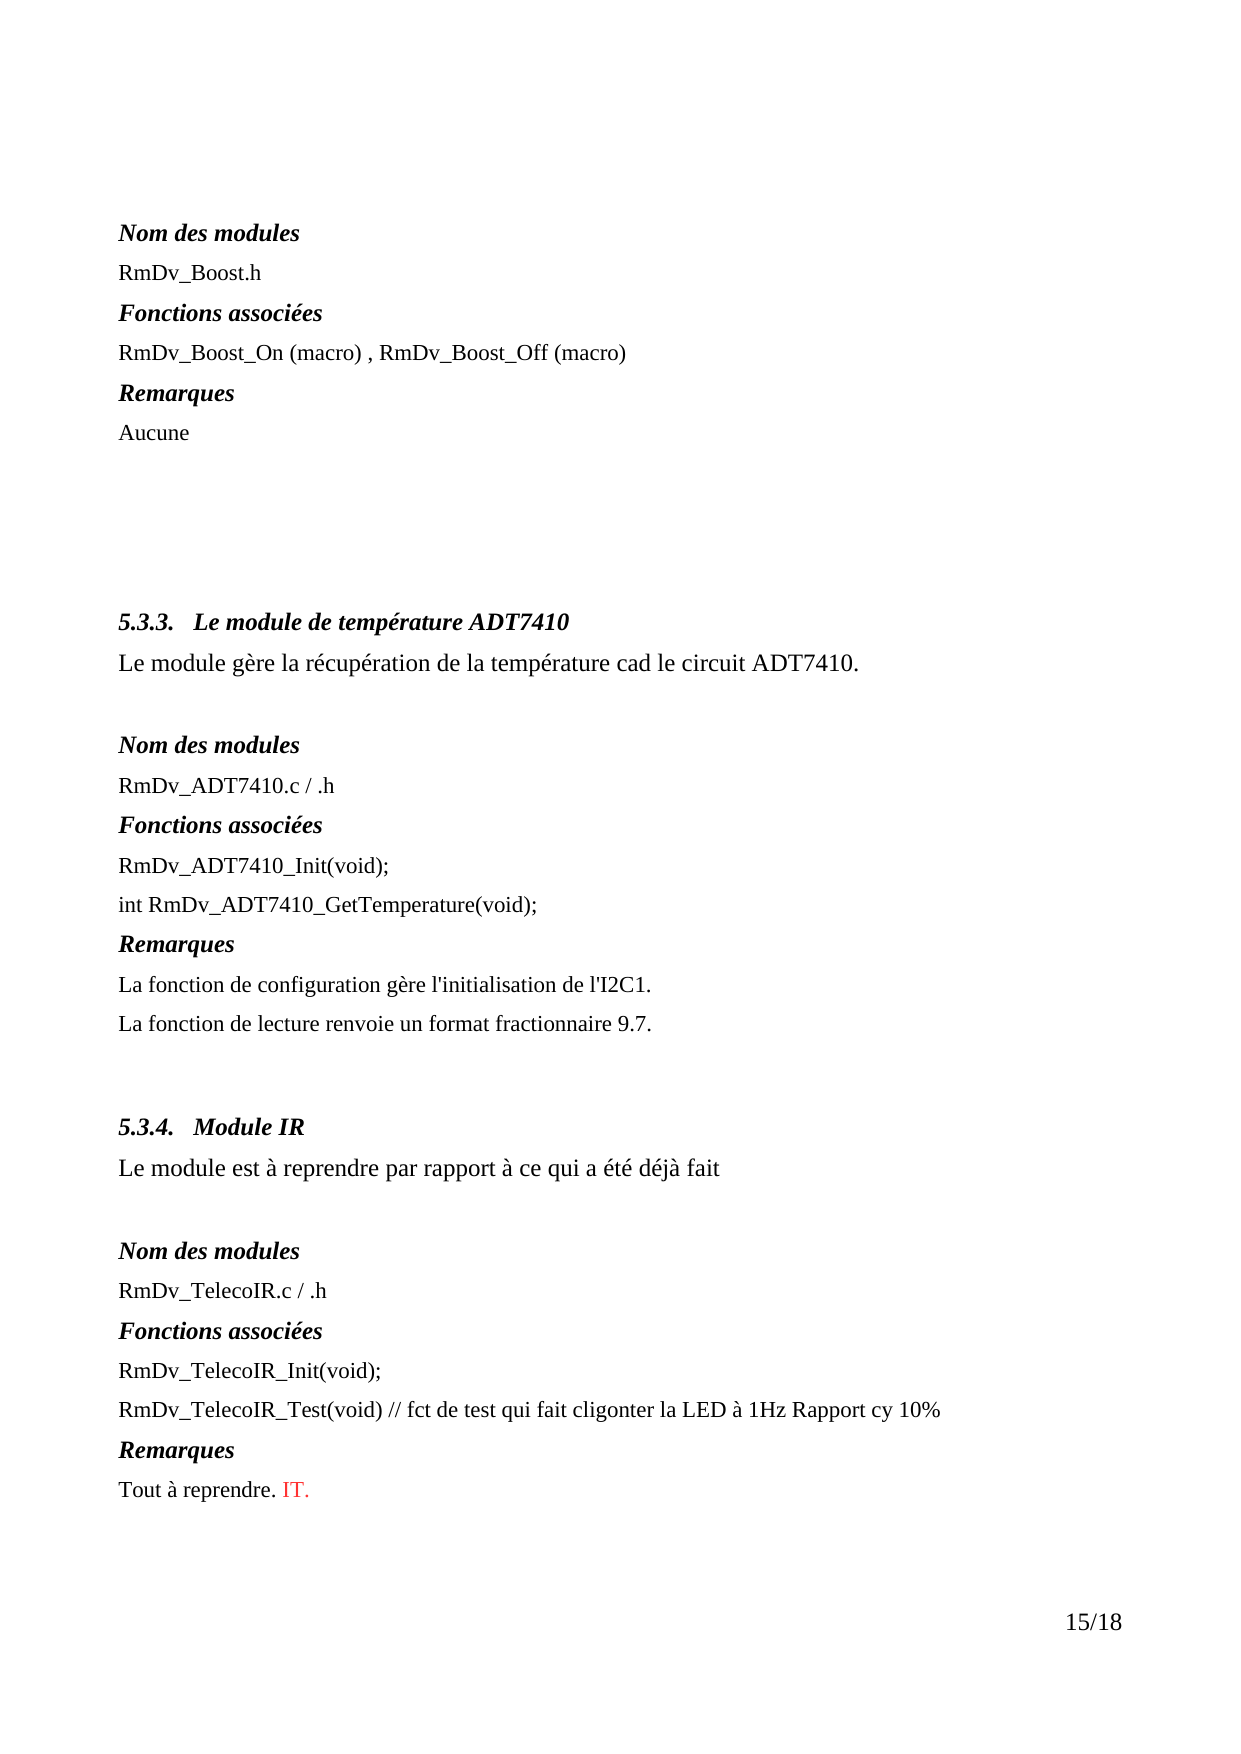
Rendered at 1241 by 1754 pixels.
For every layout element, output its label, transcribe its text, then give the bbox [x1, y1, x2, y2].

subtitle Module IR [118, 1112, 1122, 1141]
text Aucune [118, 419, 1122, 445]
text RmDv_TelecoIR_Test(void) // fct de test qui fait cligonter la LED à 1Hz Rapport cy 10% [118, 1396, 1122, 1423]
text Nom des modules [118, 1236, 1122, 1265]
text int RmDv_ADT7410_GetTemperature(void); [118, 891, 1122, 917]
text RmDv_ADT7410_Init(void); [118, 852, 1122, 878]
text Nom des modules [118, 730, 1122, 759]
text Fonctions associées [118, 811, 1122, 839]
text RmDv_Boost.h [118, 259, 1122, 285]
text La fonction de configuration gère l'initialisation de l'I2C1. [118, 971, 1122, 997]
text Remarques [118, 378, 1122, 407]
text Remarques [118, 929, 1122, 958]
text RmDv_ADT7410.c / .h [118, 772, 1122, 798]
text Le module gère la récupération de la température cad le circuit ADT7410. [118, 648, 1122, 677]
subtitle Le module de température ADT7410 [118, 607, 1122, 635]
text RmDv_TelecoIR_Init(void); [118, 1357, 1122, 1384]
text Fonctions associées [118, 1316, 1122, 1345]
text La fonction de lecture renvoie un format fractionnaire 9.7. [118, 1009, 1122, 1036]
text Le module est à reprendre par rapport à ce qui a été déjà fait [118, 1153, 1122, 1182]
text Tout à reprendre. IT. [118, 1476, 1122, 1503]
text Fonctions associées [118, 298, 1122, 326]
text RmDv_Boost_On (macro) , RmDv_Boost_Off (macro) [118, 339, 1122, 365]
text Nom des modules [118, 218, 1122, 246]
text RmDv_TelecoIR.c / .h [118, 1277, 1122, 1304]
text Remarques [118, 1435, 1122, 1464]
